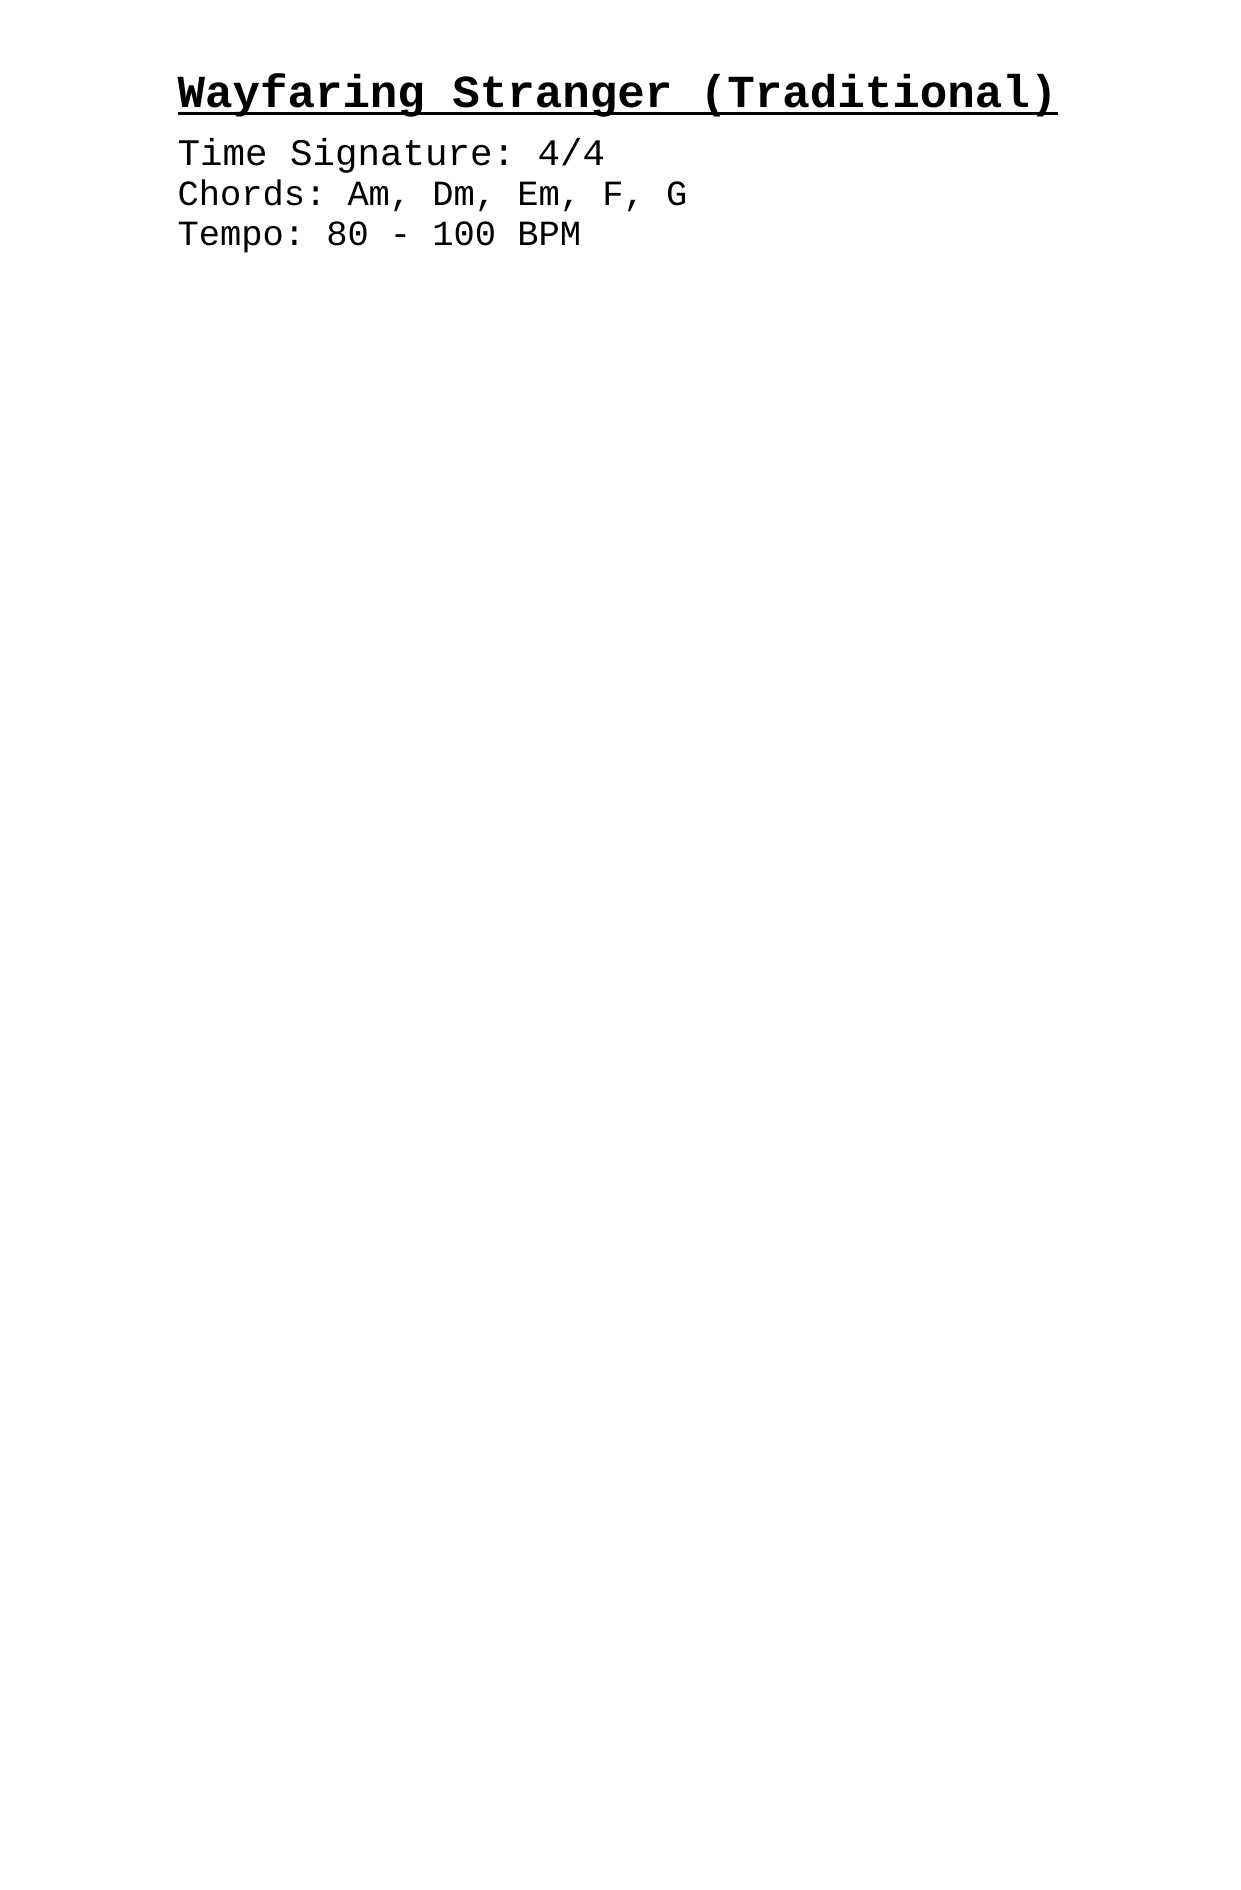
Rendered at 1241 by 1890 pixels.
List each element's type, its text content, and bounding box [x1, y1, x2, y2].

text Chords: Am, Dm, Em, F, G [177, 176, 1196, 216]
subtitle Time Signature: 4/4 [177, 134, 1196, 176]
text Tempo: 80 - 100 BPM [177, 216, 1196, 256]
subtitle Wayfaring Stranger (Traditional) [177, 69, 1196, 121]
